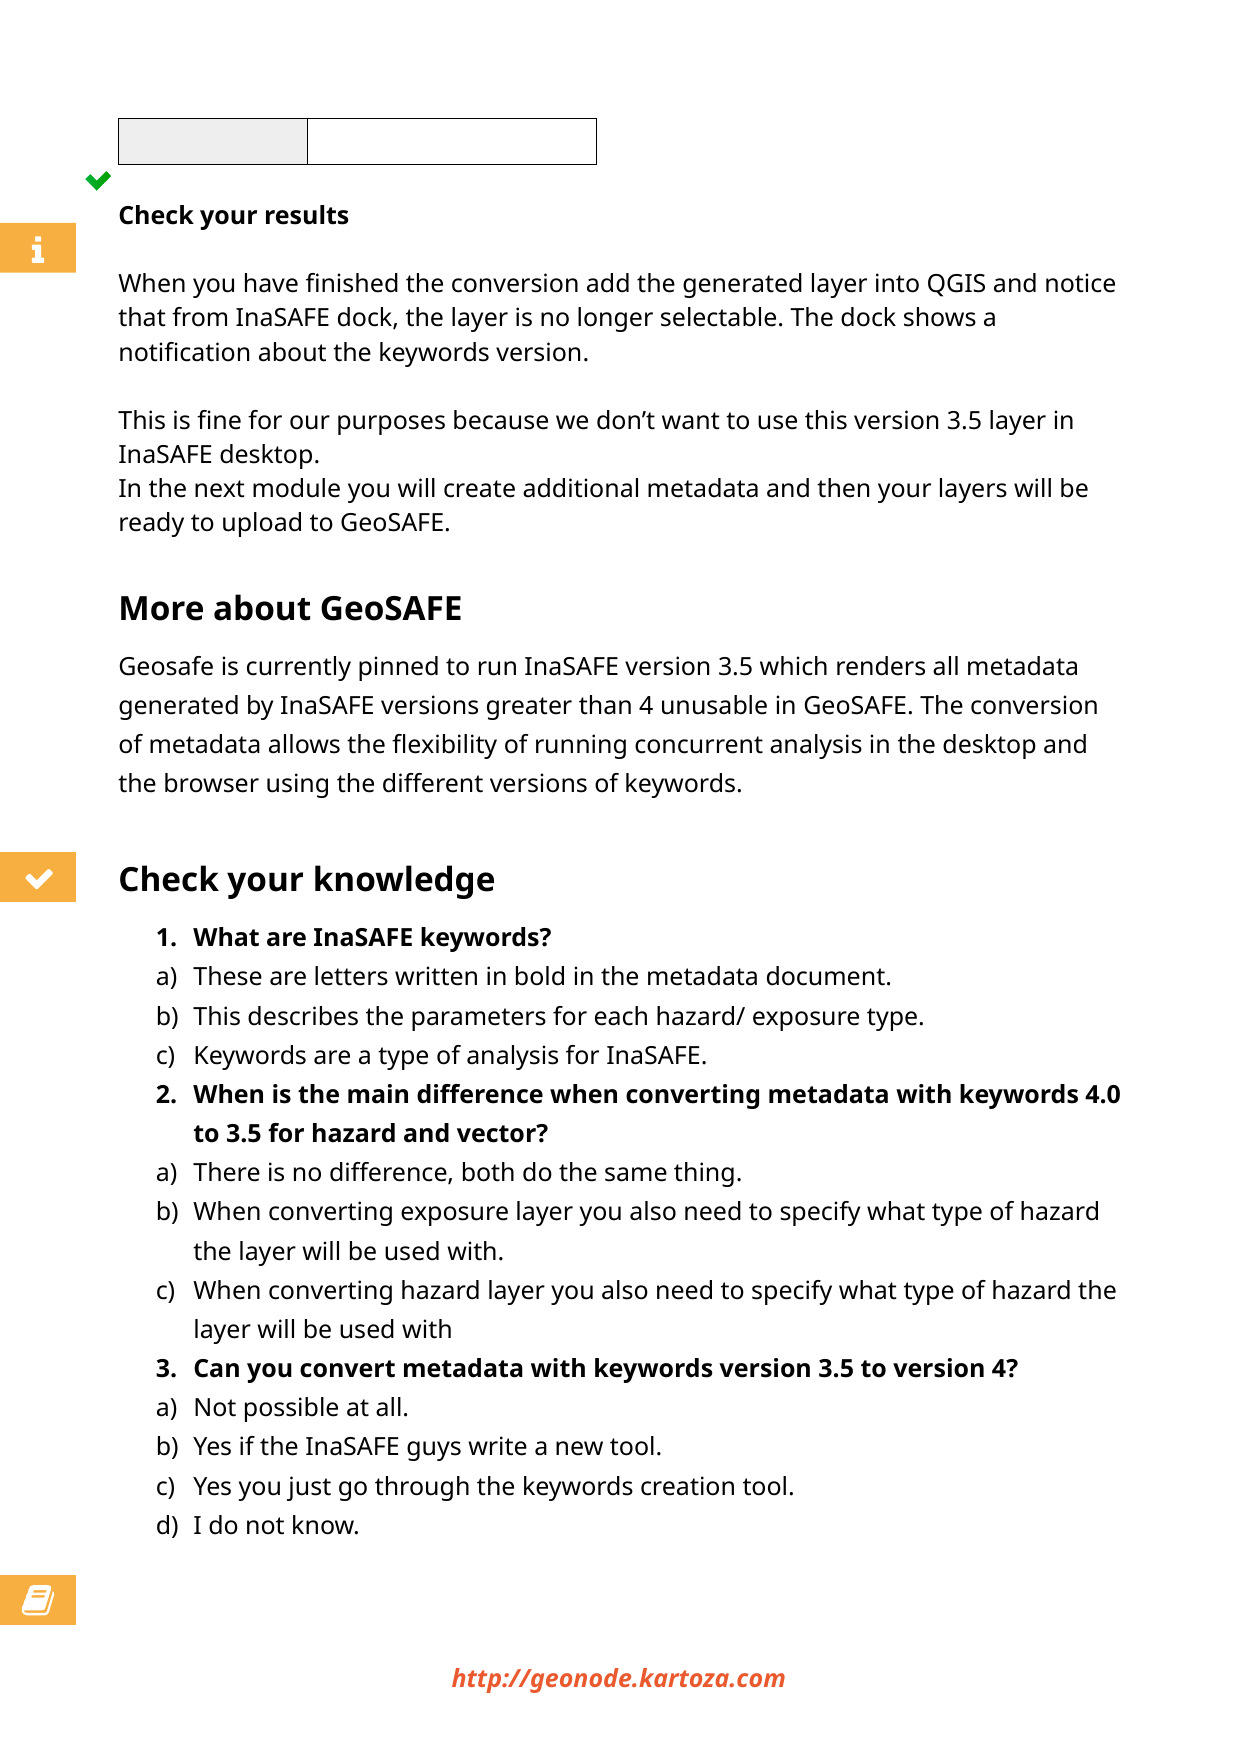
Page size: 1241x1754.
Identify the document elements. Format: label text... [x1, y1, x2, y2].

list Can you convert metadata with keywords version 3.5 to version 4? [156, 1351, 1122, 1385]
list This describes the parameters for each hazard/ exposure type. [156, 998, 1122, 1032]
text When you have finished the conversion add the generated layer into QGIS and notice that from InaSAFE dock, the layer is no longer selectable. The dock shows a notification about the keywords version. [118, 266, 1122, 368]
text This is fine for our purposes because we don’t want to use this version 3.5 layer in InaSAFE desktop. [118, 402, 1122, 470]
list These are letters written in bold in the metadata document. [156, 959, 1122, 993]
table_cell [119, 119, 307, 164]
list Keywords are a type of analysis for InaSAFE. [156, 1037, 1122, 1071]
list I do not know. [156, 1507, 1122, 1541]
list There is no difference, both do the same thing. [156, 1155, 1122, 1189]
list When converting exposure layer you also need to specify what type of hazard the layer will be used with. [156, 1194, 1122, 1267]
text In the next module you will create additional metadata and then your layers will be ready to upload to GeoSAFE. [118, 470, 1122, 573]
text Geosafe is currently pinned to run InaSAFE version 3.5 which renders all metadata generated by InaSAFE versions greater than 4 unusable in GeoSAFE. The conversion of metadata allows the flexibility of running concurrent analysis in the desktop and the browser using the different versions of keywords. [118, 648, 1122, 800]
subtitle More about GeoSAFE [118, 584, 1122, 630]
subtitle Check your knowledge [118, 856, 1122, 901]
text Check your results [118, 198, 1122, 232]
list When is the main difference when converting metadata with keywords 4.0 to 3.5 for hazard and vector? [156, 1077, 1122, 1150]
list Not possible at all. [156, 1390, 1122, 1424]
list Yes you just go through the keywords creation tool. [156, 1468, 1122, 1502]
list What are InaSAFE keywords? [156, 920, 1122, 954]
list When converting hazard layer you also need to specify what type of hazard the layer will be used with [156, 1272, 1122, 1346]
table_cell [308, 119, 596, 164]
list Yes if the InaSAFE guys write a new tool. [156, 1429, 1122, 1463]
